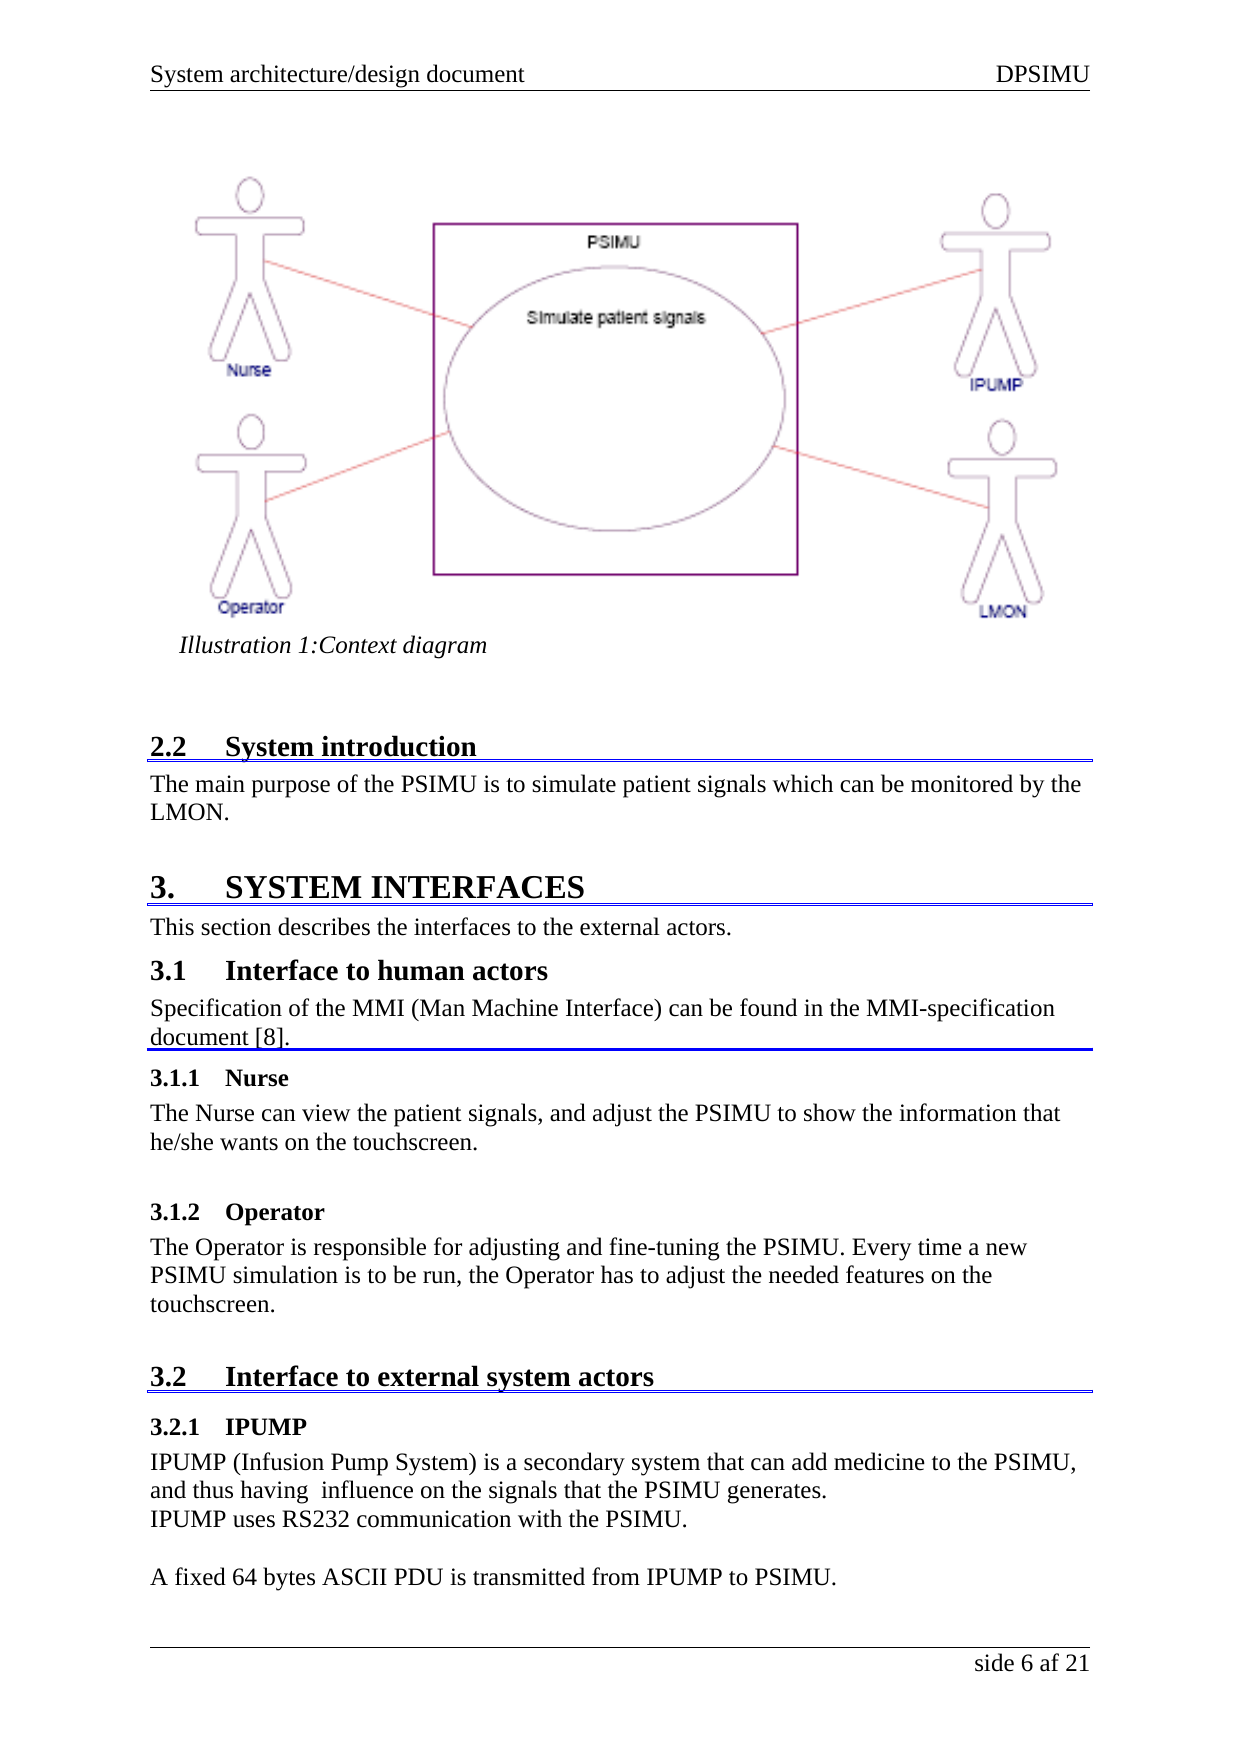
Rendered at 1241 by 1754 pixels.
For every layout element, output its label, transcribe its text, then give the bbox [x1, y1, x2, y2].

subtitle System introduction [150, 729, 1090, 759]
text The Operator is responsible for adjusting and fine-tuning the PSIMU. Every time a new PSIMU simulation is to be run, the Operator has to adjust the needed features on the touchscreen. [150, 1232, 1090, 1318]
text This section describes the interfaces to the external actors. [150, 912, 1090, 941]
subtitle Interface to human actors [150, 953, 1090, 987]
subtitle Nurse [150, 1063, 1090, 1092]
text IPUMP (Infusion Pump System) is a secondary system that can add medicine to the PSIMU, and thus having influence on the signals that the PSIMU generates. [150, 1447, 1090, 1504]
text Illustration 1:Context diagram [179, 631, 1061, 659]
subtitle Interface to external system actors [150, 1359, 1090, 1390]
subtitle IPUMP [150, 1412, 1090, 1440]
text The Nurse can view the patient signals, and adjust the PSIMU to show the information that he/she wants on the touchscreen. [150, 1098, 1090, 1156]
text Specification of the MMI (Man Machine Interface) can be found in the MMI-specification document [8]. [150, 993, 1090, 1048]
text A fixed 64 bytes ASCII PDU is transmitted from IPUMP to PSIMU. [150, 1562, 1090, 1590]
subtitle Operator [150, 1197, 1090, 1226]
text The main purpose of the PSIMU is to simulate patient signals which can be monitored by the LMON. [150, 769, 1090, 826]
subtitle SYSTEM INTERFACES [150, 867, 1090, 903]
text IPUMP uses RS232 communication with the PSIMU. [150, 1504, 1090, 1533]
